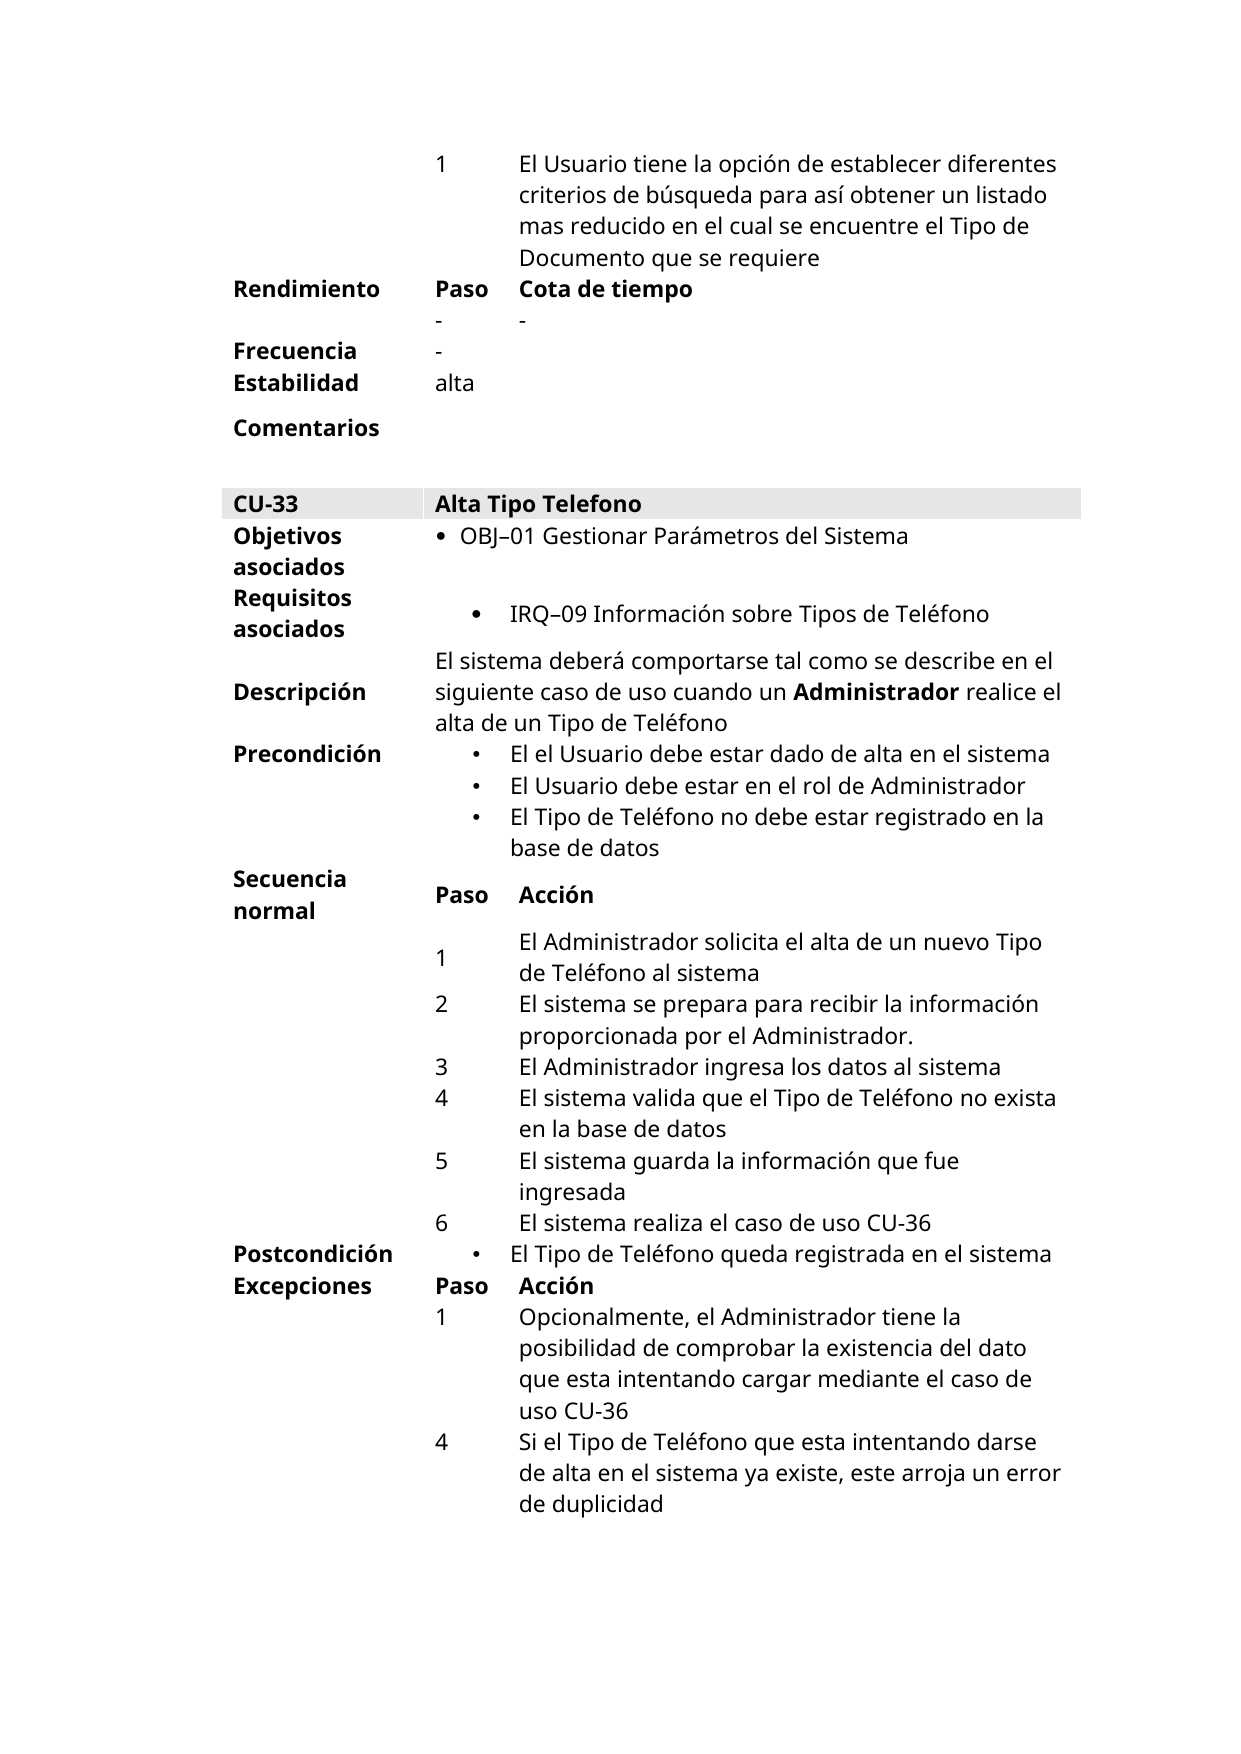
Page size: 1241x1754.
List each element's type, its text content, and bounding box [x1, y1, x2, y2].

table_cell Secuencia normal [222, 863, 423, 926]
table_header CU-33 [222, 488, 423, 519]
table_cell alta [424, 366, 1081, 398]
table_cell 1 [424, 1301, 507, 1426]
table_cell Requisitos asociados [222, 582, 423, 644]
table_cell 1 [424, 926, 507, 988]
table_cell Rendimiento [222, 273, 423, 304]
table_cell 3 [424, 1051, 507, 1082]
table_cell El Administrador ingresa los datos al sistema [508, 1051, 1081, 1082]
table_cell - [424, 304, 507, 335]
table_cell 4 [424, 1426, 507, 1519]
table_cell 6 [424, 1207, 507, 1238]
table_cell OBJ–01 Gestionar Parámetros del Sistema [424, 520, 1081, 582]
table_cell Acción [508, 863, 1081, 926]
table_cell Descripción [222, 645, 423, 738]
table_cell Frecuencia [222, 335, 423, 366]
table_cell [222, 926, 423, 1238]
table_cell El sistema valida que el Tipo de Teléfono no exista en la base de datos [508, 1082, 1081, 1144]
table_cell Opcionalmente, el Administrador tiene la posibilidad de comprobar la existencia del dato que esta intentando cargar mediante el caso de uso CU-36 [508, 1301, 1081, 1426]
table_cell Comentarios [222, 398, 423, 457]
table_cell Postcondición [222, 1238, 423, 1269]
table_cell Acción [508, 1270, 1081, 1301]
table_cell El el Usuario debe estar dado de alta en el sistema El Usuario debe estar en el rol de Administrador El Tipo de Teléfono no debe estar registrado en la base de datos [424, 738, 1081, 863]
table_cell El sistema guarda la información que fue ingresada [508, 1145, 1081, 1207]
table_cell [222, 1301, 423, 1519]
table_cell Estabilidad [222, 366, 423, 398]
table_cell Cota de tiempo [508, 273, 1081, 304]
table_cell El Tipo de Teléfono queda registrada en el sistema [424, 1238, 1081, 1269]
table_cell [222, 304, 423, 335]
table_cell Paso [424, 863, 507, 926]
table_cell El Administrador solicita el alta de un nuevo Tipo de Teléfono al sistema [508, 926, 1081, 988]
table_cell 1 [424, 148, 507, 273]
table_cell - [508, 304, 1081, 335]
table_cell Objetivos asociados [222, 520, 423, 582]
table_header Alta Tipo Telefono [424, 488, 1081, 519]
table_cell Paso [424, 1270, 507, 1301]
table_cell [424, 398, 1081, 457]
table_cell El sistema realiza el caso de uso CU-36 [508, 1207, 1081, 1238]
table_cell - [424, 335, 1081, 366]
table_cell 4 [424, 1082, 507, 1144]
table_cell El sistema deberá comportarse tal como se describe en el siguiente caso de uso cuando un Administrador realice el alta de un Tipo de Teléfono [424, 645, 1081, 738]
table_cell Si el Tipo de Teléfono que esta intentando darse de alta en el sistema ya existe, este arroja un error de duplicidad [508, 1426, 1081, 1519]
table_cell Excepciones [222, 1270, 423, 1301]
table_cell Precondición [222, 738, 423, 863]
table_cell Paso [424, 273, 507, 304]
table_cell [222, 148, 423, 273]
table_cell IRQ–09 Información sobre Tipos de Teléfono [424, 582, 1081, 644]
table_cell 5 [424, 1145, 507, 1207]
table_cell 2 [424, 988, 507, 1051]
table_cell El Usuario tiene la opción de establecer diferentes criterios de búsqueda para así obtener un listado mas reducido en el cual se encuentre el Tipo de Documento que se requiere [508, 148, 1081, 273]
table_cell El sistema se prepara para recibir la información proporcionada por el Administrador. [508, 988, 1081, 1051]
